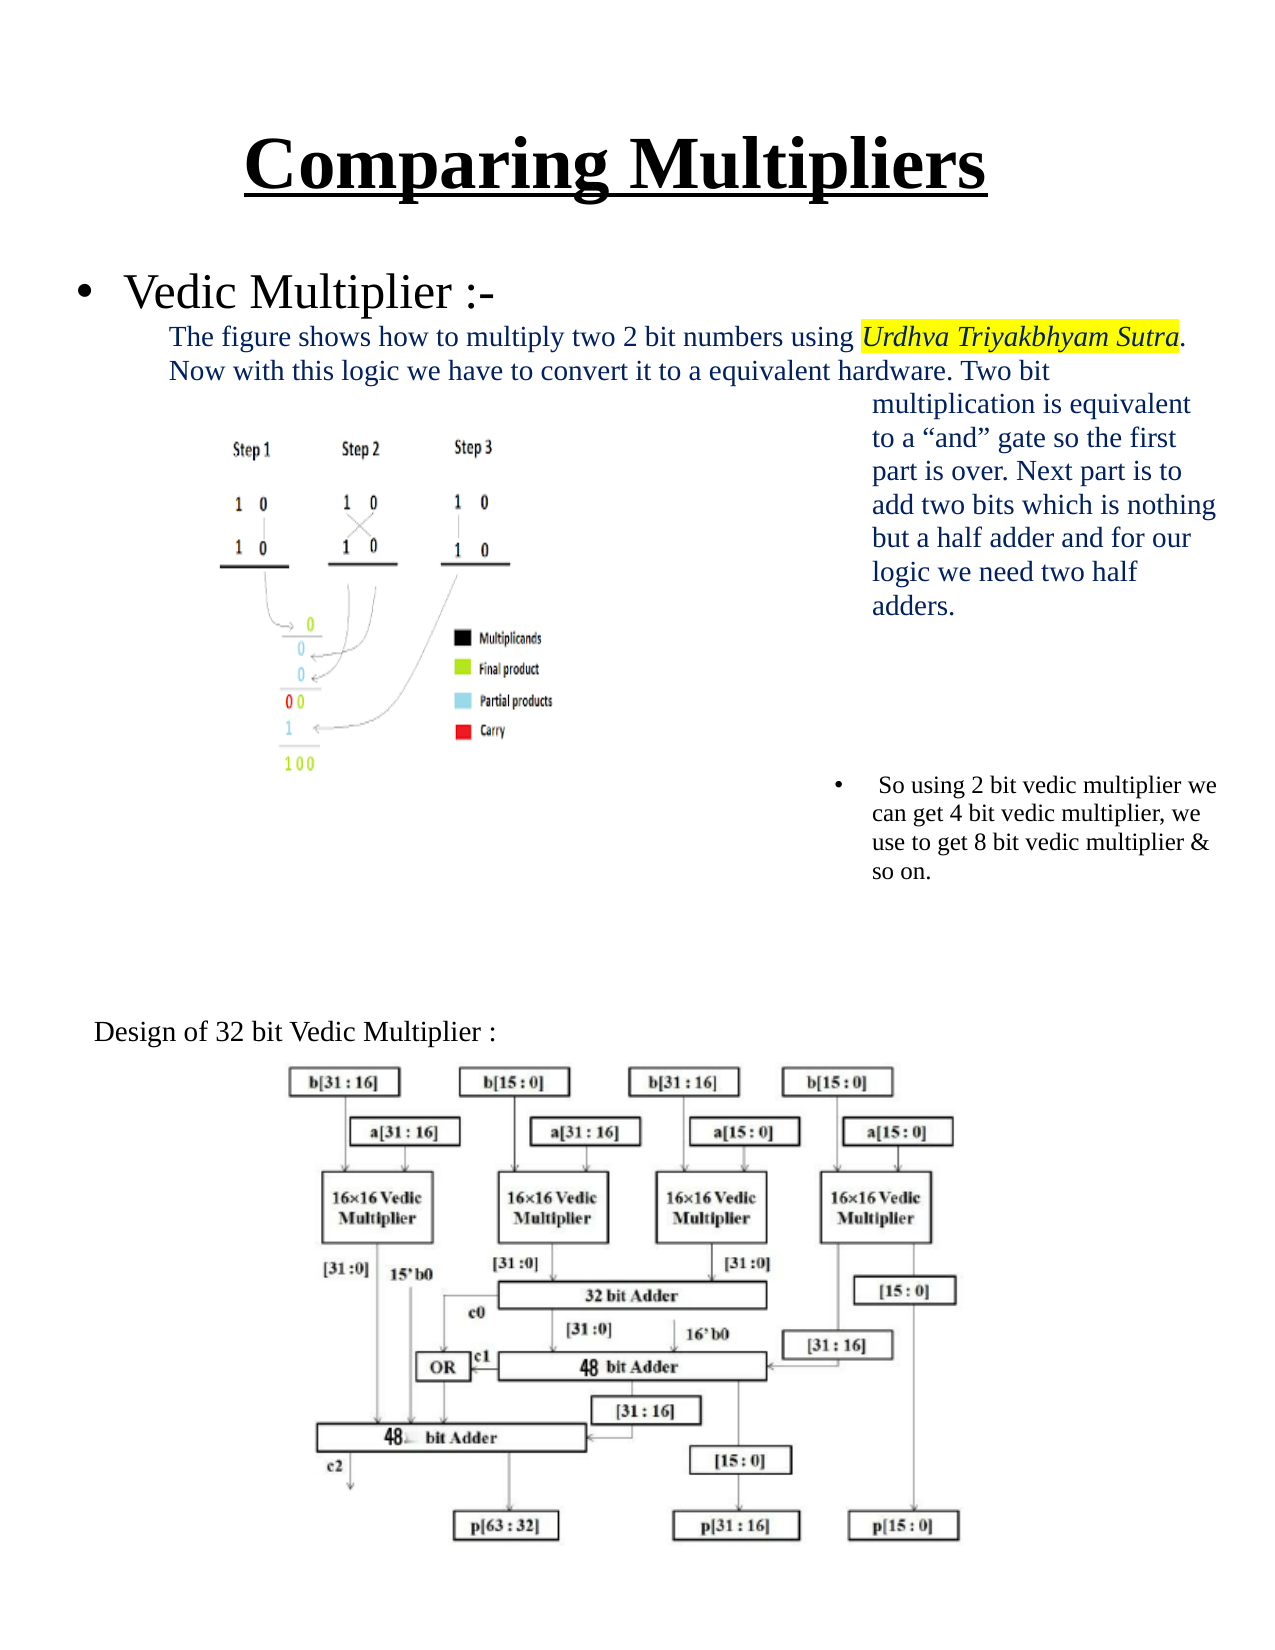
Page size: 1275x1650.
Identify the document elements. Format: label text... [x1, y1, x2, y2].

picture [284, 1062, 964, 1547]
picture [117, 390, 797, 875]
list So using 2 bit vedic multiplier we can get 4 bit vedic multiplier, we use to get 8 bit vedic multiplier & so on. [131, 770, 1220, 885]
list The figure shows how to multiply two 2 bit numbers using Urdhva Triyakbhyam Sutra. Now with this logic we have to convert it to a equivalent hardware. Two bit multiplication is equivalent to a “and” gate so the first part is over. Next part is to add two bits which is nothing but a half adder and for our logic we need two half adders. [131, 319, 1220, 621]
list Vedic Multiplier :- [76, 262, 1220, 319]
text Comparing Multipliers [94, 118, 1262, 204]
text Design of 32 bit Vedic Multiplier : [94, 1014, 1220, 1048]
